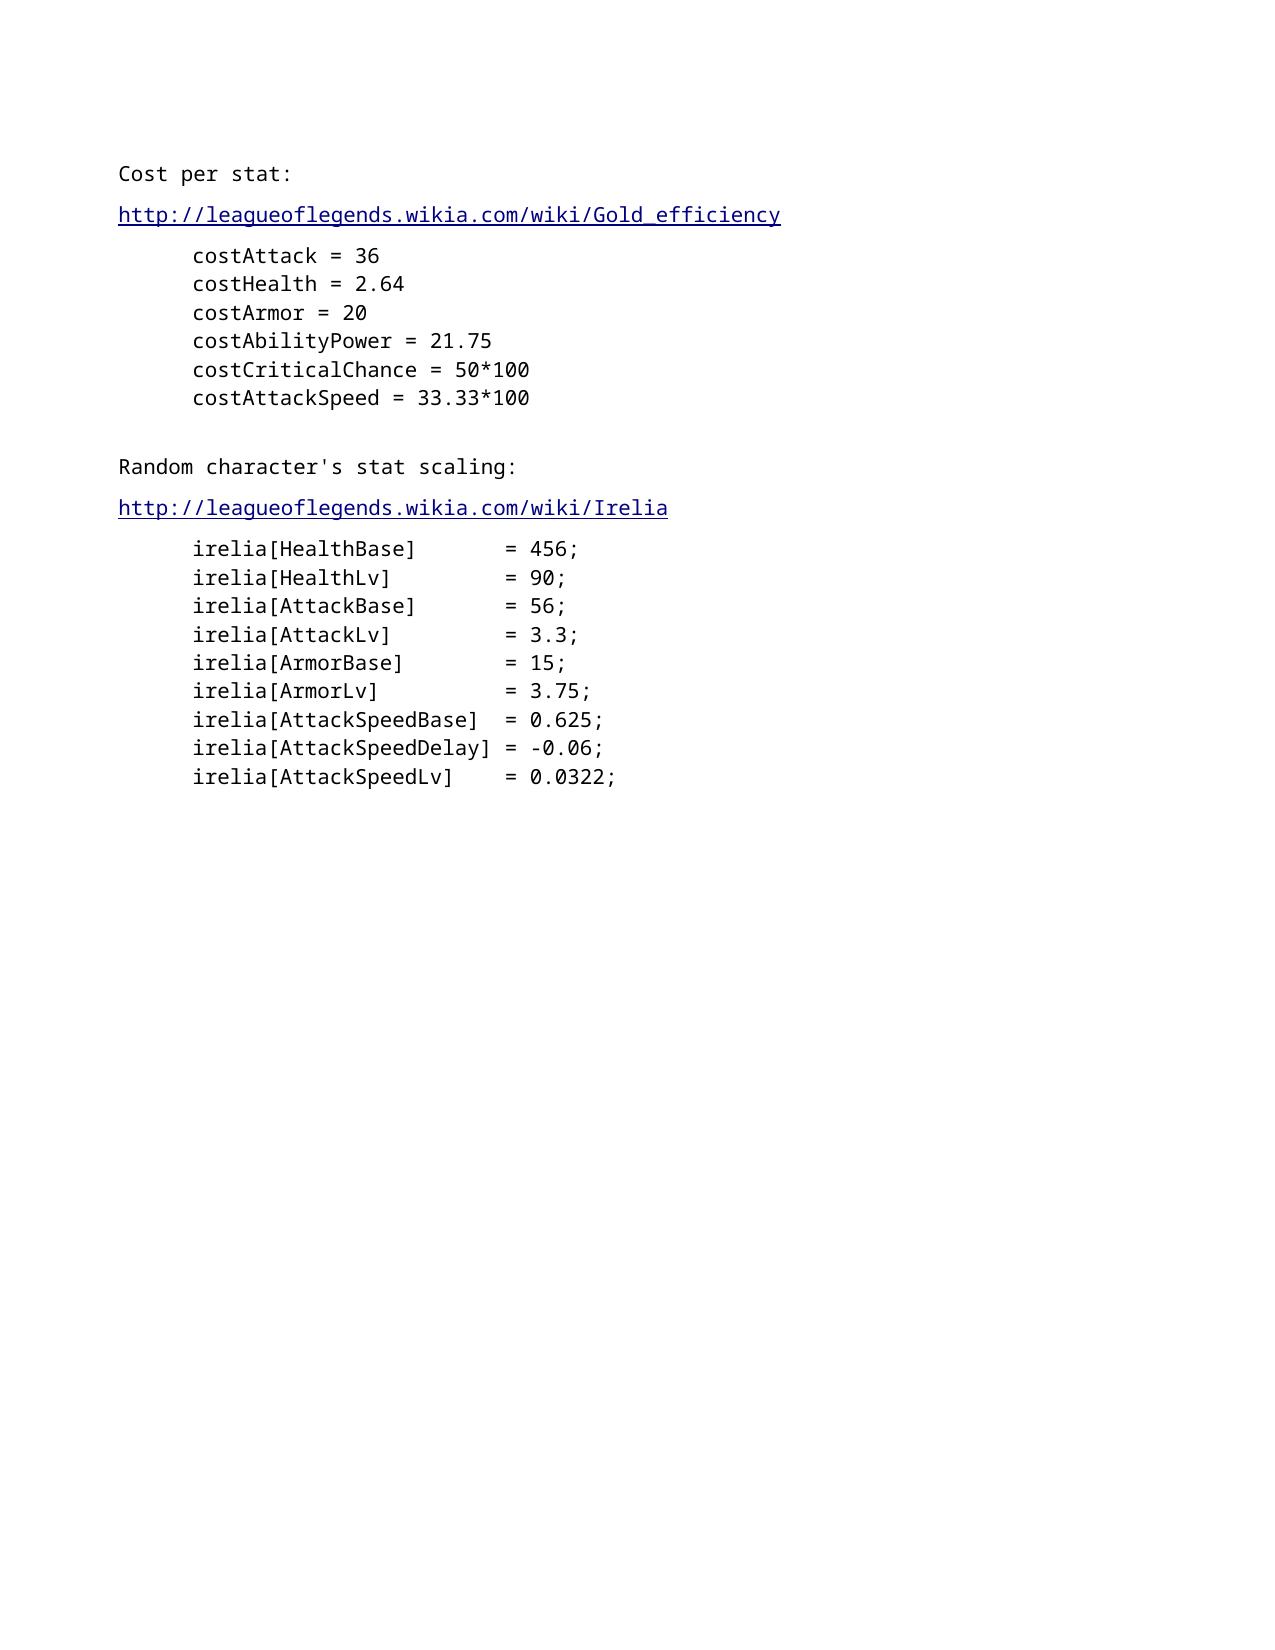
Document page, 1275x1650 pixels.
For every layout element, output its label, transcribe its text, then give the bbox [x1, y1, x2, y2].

text costArmor = 20 [192, 298, 1157, 326]
text costAttackSpeed = 33.33*100 [192, 383, 1157, 412]
text http://leagueoflegends.wikia.com/wiki/Gold_efficiency [118, 200, 1157, 228]
text costHealth = 2.64 [192, 269, 1157, 298]
text costAbilityPower = 21.75 [192, 326, 1157, 355]
text costCriticalChance = 50*100 [192, 355, 1157, 383]
text costAttack = 36 [192, 241, 1157, 269]
text irelia[HealthBase] = 456; irelia[HealthLv] = 90; irelia[AttackBase] = 56; irelia[AttackLv] = 3.3; irelia[ArmorBase] = 15; irelia[ArmorLv] = 3.75; irelia[AttackSpeedBase] = 0.625; irelia[AttackSpeedDelay] = -0.06; irelia[AttackSpeedLv] = 0.0322; [192, 534, 1157, 819]
text Random character's stat scaling: [118, 452, 1157, 481]
text http://leagueoflegends.wikia.com/wiki/Irelia [118, 493, 1157, 522]
text Cost per stat: [118, 159, 1157, 187]
